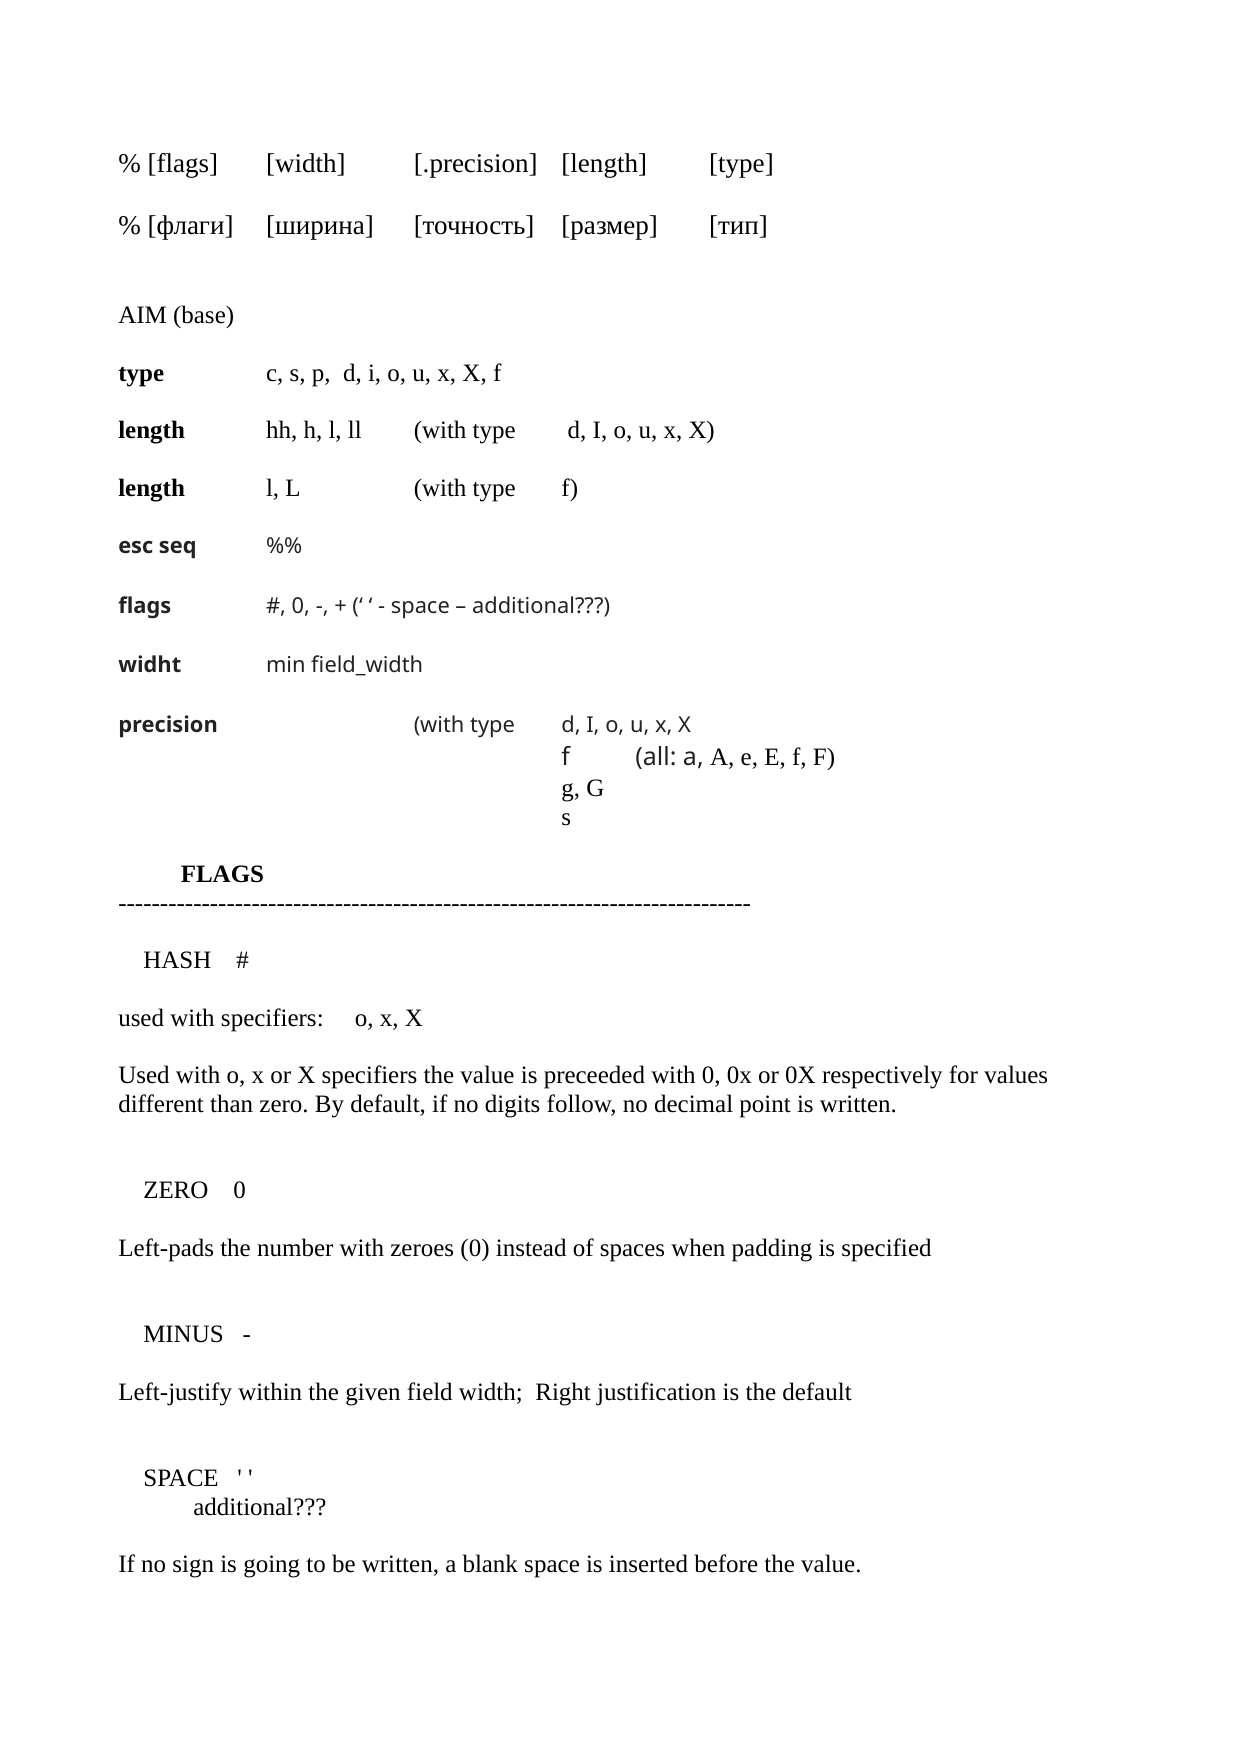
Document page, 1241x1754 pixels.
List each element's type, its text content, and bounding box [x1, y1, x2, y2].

text ZERO 0 [118, 1175, 1122, 1204]
text % [flags] [width] [.precision] [length] [type] [118, 147, 1122, 178]
text f (all: a, A, e, E, f, F) [118, 739, 1122, 773]
text ---------------------------------------------------------------------------- [118, 888, 1122, 917]
text used with specifiers: o, x, X [118, 1003, 1122, 1032]
text Left-pads the number with zeroes (0) instead of spaces when padding is specified [118, 1233, 1122, 1262]
text Left-justify within the given field width; Right justification is the default [118, 1377, 1122, 1405]
text g, G [118, 773, 1122, 802]
text type c, s, p, d, i, o, u, x, X, f [118, 358, 1122, 386]
text SPACE ' ' [118, 1463, 1122, 1492]
text HASH # [118, 945, 1122, 974]
text esc seq %% [118, 530, 1122, 560]
text length l, L (with type f) [118, 473, 1122, 501]
text precision (with type d, I, o, u, x, X [118, 709, 1122, 739]
text additional??? [118, 1492, 1122, 1520]
text AIM (base) [118, 300, 1122, 329]
text widht min field_width [118, 649, 1122, 679]
text s [118, 802, 1122, 830]
text flags #, 0, -, + (‘ ‘ - space – additional???) [118, 590, 1122, 619]
text % [флаги] [ширина] [точность] [размер] [тип] [118, 209, 1122, 240]
text If no sign is going to be written, a blank space is inserted before the value. [118, 1549, 1122, 1578]
text length hh, h, l, ll (with type d, I, o, u, x, X) [118, 415, 1122, 444]
text Used with o, x or X specifiers the value is preceeded with 0, 0x or 0X respectively for values ​​different than zero. By default, if no digits follow, no decimal point is written. [118, 1060, 1122, 1118]
text MINUS - [118, 1319, 1122, 1348]
text FLAGS [118, 859, 1122, 888]
